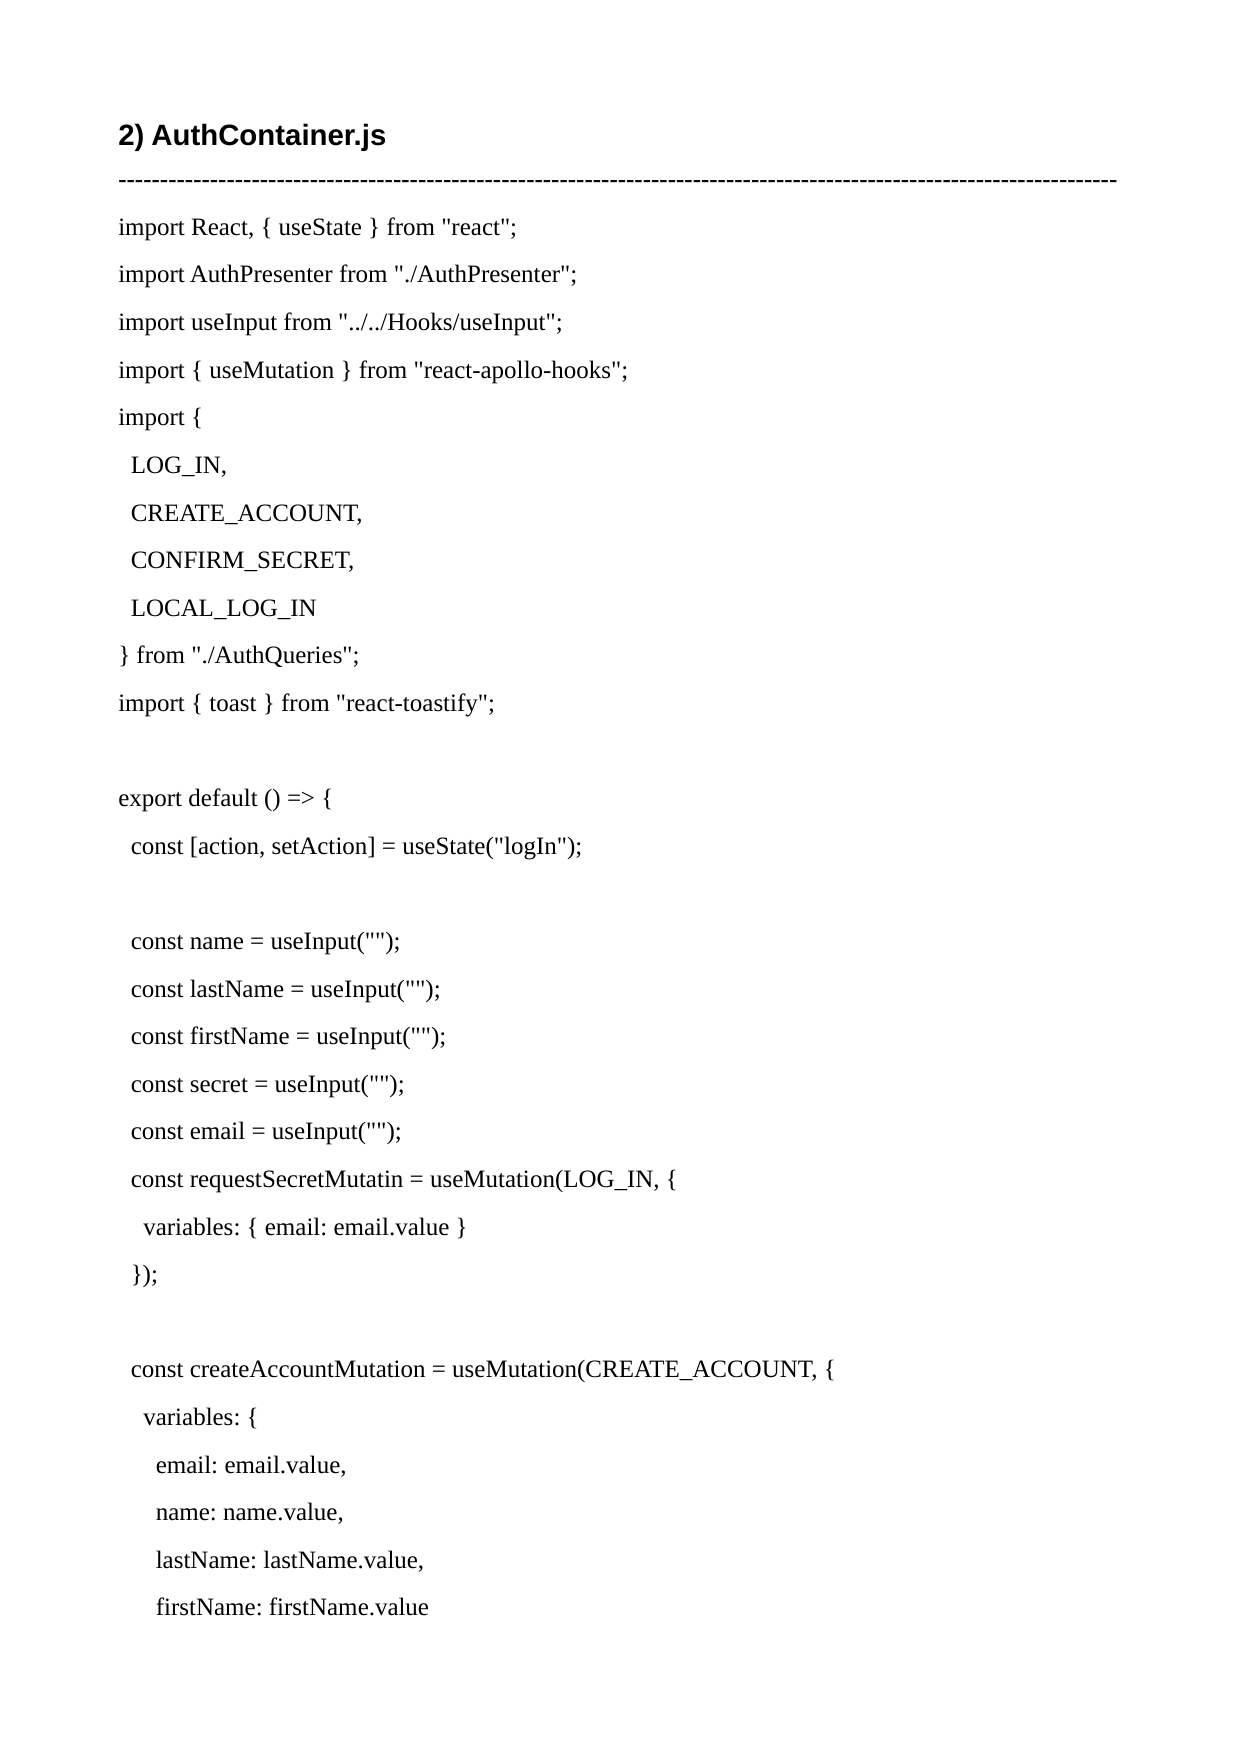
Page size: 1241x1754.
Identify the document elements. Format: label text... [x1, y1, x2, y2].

text variables: { [118, 1402, 1122, 1431]
text LOCAL_LOG_IN [118, 593, 1122, 622]
text CREATE_ACCOUNT, [118, 498, 1122, 526]
text const [action, setAction] = useState("logIn"); [118, 831, 1122, 859]
text const requestSecretMutatin = useMutation(LOG_IN, { [118, 1164, 1122, 1193]
text const email = useInput(""); [118, 1116, 1122, 1145]
text CONFIRM_SECRET, [118, 545, 1122, 574]
text const lastName = useInput(""); [118, 974, 1122, 1002]
text LOG_IN, [118, 450, 1122, 479]
text import { [118, 402, 1122, 431]
text email: email.value, [118, 1450, 1122, 1478]
text }); [118, 1259, 1122, 1288]
text import AuthPresenter from "./AuthPresenter"; [118, 259, 1122, 288]
text const name = useInput(""); [118, 926, 1122, 955]
text export default () => { [118, 783, 1122, 812]
text name: name.value, [118, 1497, 1122, 1526]
text import { useMutation } from "react-apollo-hooks"; [118, 355, 1122, 383]
text const createAccountMutation = useMutation(CREATE_ACCOUNT, { [118, 1354, 1122, 1383]
text import React, { useState } from "react"; [118, 212, 1122, 241]
text const secret = useInput(""); [118, 1069, 1122, 1098]
text import useInput from "../../Hooks/useInput"; [118, 307, 1122, 336]
text variables: { email: email.value } [118, 1212, 1122, 1240]
text import { toast } from "react-toastify"; [118, 688, 1122, 717]
text } from "./AuthQueries"; [118, 640, 1122, 669]
text const firstName = useInput(""); [118, 1021, 1122, 1050]
subtitle 2) AuthContainer.js [118, 118, 1122, 152]
text lastName: lastName.value, [118, 1545, 1122, 1574]
text firstName: firstName.value [118, 1592, 1122, 1621]
text ------------------------------------------------------------------------------------------------------------------------ [118, 164, 1122, 193]
